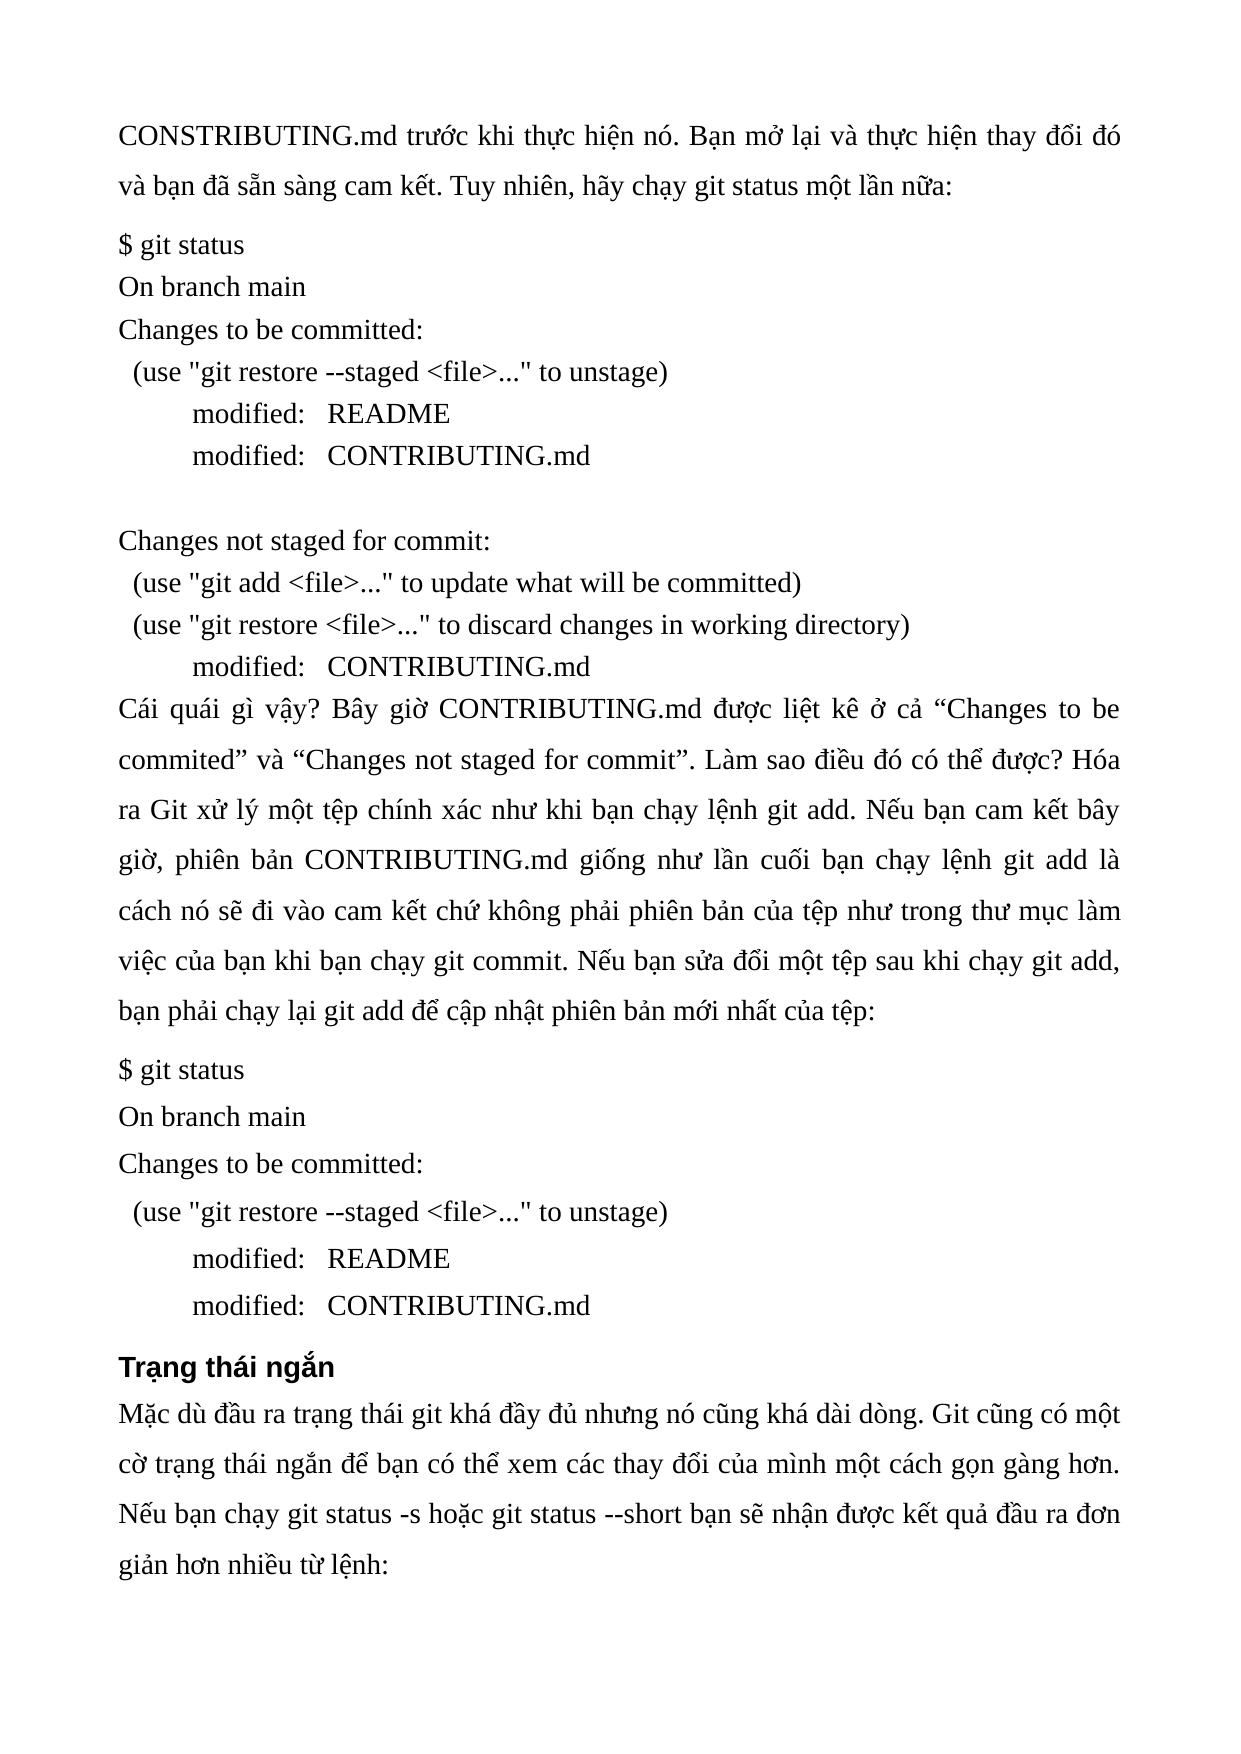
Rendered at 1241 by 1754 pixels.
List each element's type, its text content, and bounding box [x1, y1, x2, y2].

text modified: README [118, 1241, 1122, 1274]
text On branch main [118, 269, 1122, 303]
text (use "git restore <file>..." to discard changes in working directory) [118, 607, 1122, 641]
text modified: CONTRIBUTING.md [118, 1288, 1122, 1322]
text modified: README [118, 396, 1122, 430]
text $ git status [118, 227, 1122, 261]
text (use "git add <file>..." to update what will be committed) [118, 565, 1122, 598]
text Mặc dù đầu ra trạng thái git khá đầy đủ nhưng nó cũng khá dài dòng. Git cũng có một cờ trạng thái ngắn để bạn có thể xem các thay đổi của mình một cách gọn gàng hơn. Nếu bạn chạy git status -s hoặc git status --short bạn sẽ nhận được kết quả đầu ra đơn giản hơn nhiều từ lệnh: [118, 1396, 1122, 1581]
text $ git status [118, 1052, 1122, 1086]
text modified: CONTRIBUTING.md [118, 438, 1122, 472]
subtitle Trạng thái ngắn [118, 1350, 1122, 1383]
text CONSTRIBUTING.md trước khi thực hiện nó. Bạn mở lại và thực hiện thay đổi đó và bạn đã sẵn sàng cam kết. Tuy nhiên, hãy chạy git status một lần nữa: [118, 118, 1122, 202]
text (use "git restore --staged <file>..." to unstage) [118, 1194, 1122, 1227]
text Changes to be committed: [118, 1147, 1122, 1180]
text On branch main [118, 1099, 1122, 1133]
text modified: CONTRIBUTING.md [118, 649, 1122, 683]
text Changes to be committed: [118, 312, 1122, 345]
text Changes not staged for commit: [118, 523, 1122, 556]
text Cái quái gì vậy? Bây giờ CONTRIBUTING.md được liệt kê ở cả “Changes to be commited” và “Changes not staged for commit”. Làm sao điều đó có thể được? Hóa ra Git xử lý một tệp chính xác như khi bạn chạy lệnh git add. Nếu bạn cam kết bây giờ, phiên bản CONTRIBUTING.md giống như lần cuối bạn chạy lệnh git add là cách nó sẽ đi vào cam kết chứ không phải phiên bản của tệp như trong thư mục làm việc của bạn khi bạn chạy git commit. Nếu bạn sửa đổi một tệp sau khi chạy git add, bạn phải chạy lại git add để cập nhật phiên bản mới nhất của tệp: [118, 691, 1122, 1027]
text (use "git restore --staged <file>..." to unstage) [118, 354, 1122, 387]
